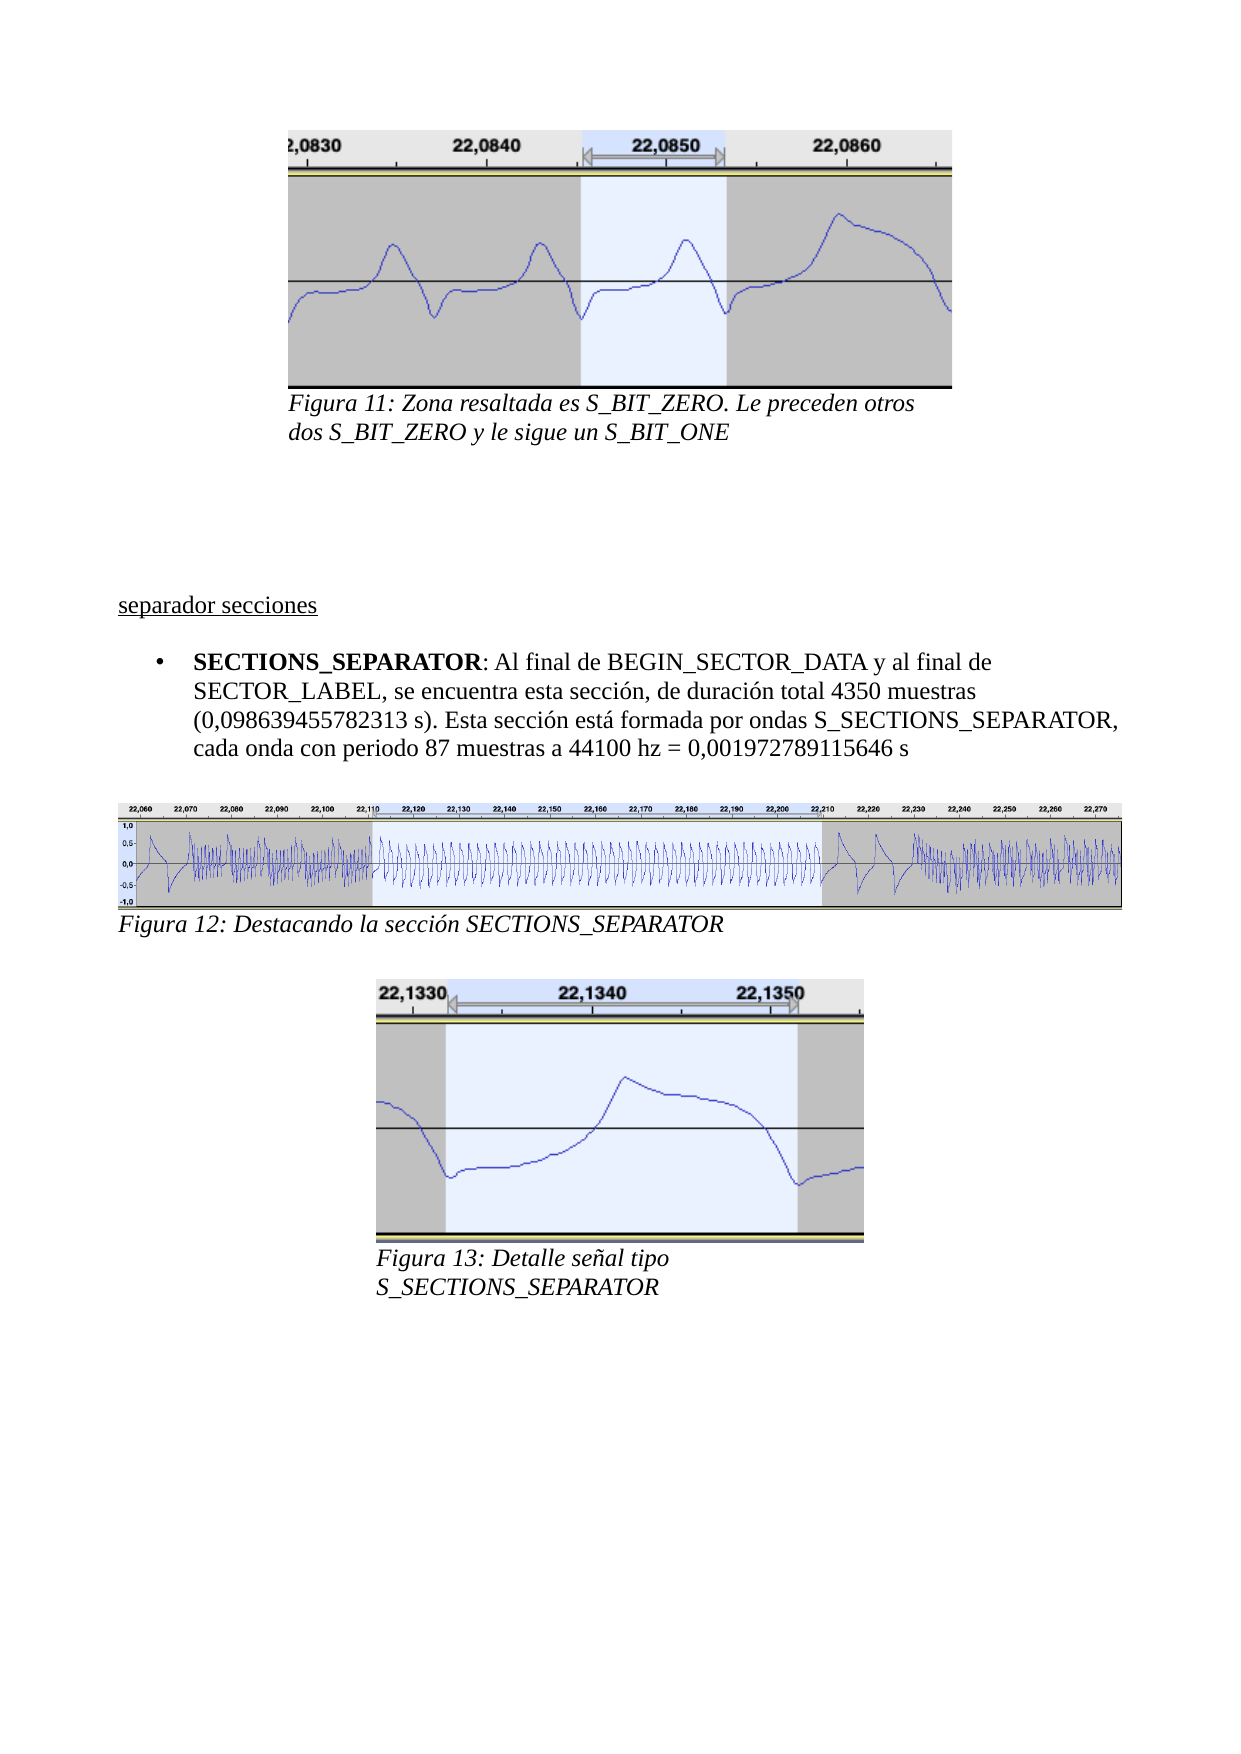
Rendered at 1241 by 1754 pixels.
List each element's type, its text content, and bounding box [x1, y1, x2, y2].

picture [118, 803, 1123, 910]
picture [288, 130, 953, 389]
picture [376, 979, 864, 1243]
text Figura 12: Destacando la sección SECTIONS_SEPARATOR [118, 910, 1122, 938]
text Figura 11: Zona resaltada es S_BIT_ZERO. Le preceden otros dos S_BIT_ZERO y le sigue un S_BIT_ONE [288, 389, 952, 446]
text Figura 13: Detalle señal tipo S_SECTIONS_SEPARATOR [376, 1243, 864, 1301]
text separador secciones [118, 590, 1122, 618]
list SECTIONS_SEPARATOR: Al final de BEGIN_SECTOR_DATA y al final de SECTOR_LABEL, se encuentra esta sección, de duración total 4350 muestras (0,098639455782313 s). Esta sección está formada por ondas S_SECTIONS_SEPARATOR, cada onda con periodo 87 muestras a 44100 hz = 0,001972789115646 s [156, 647, 1122, 762]
